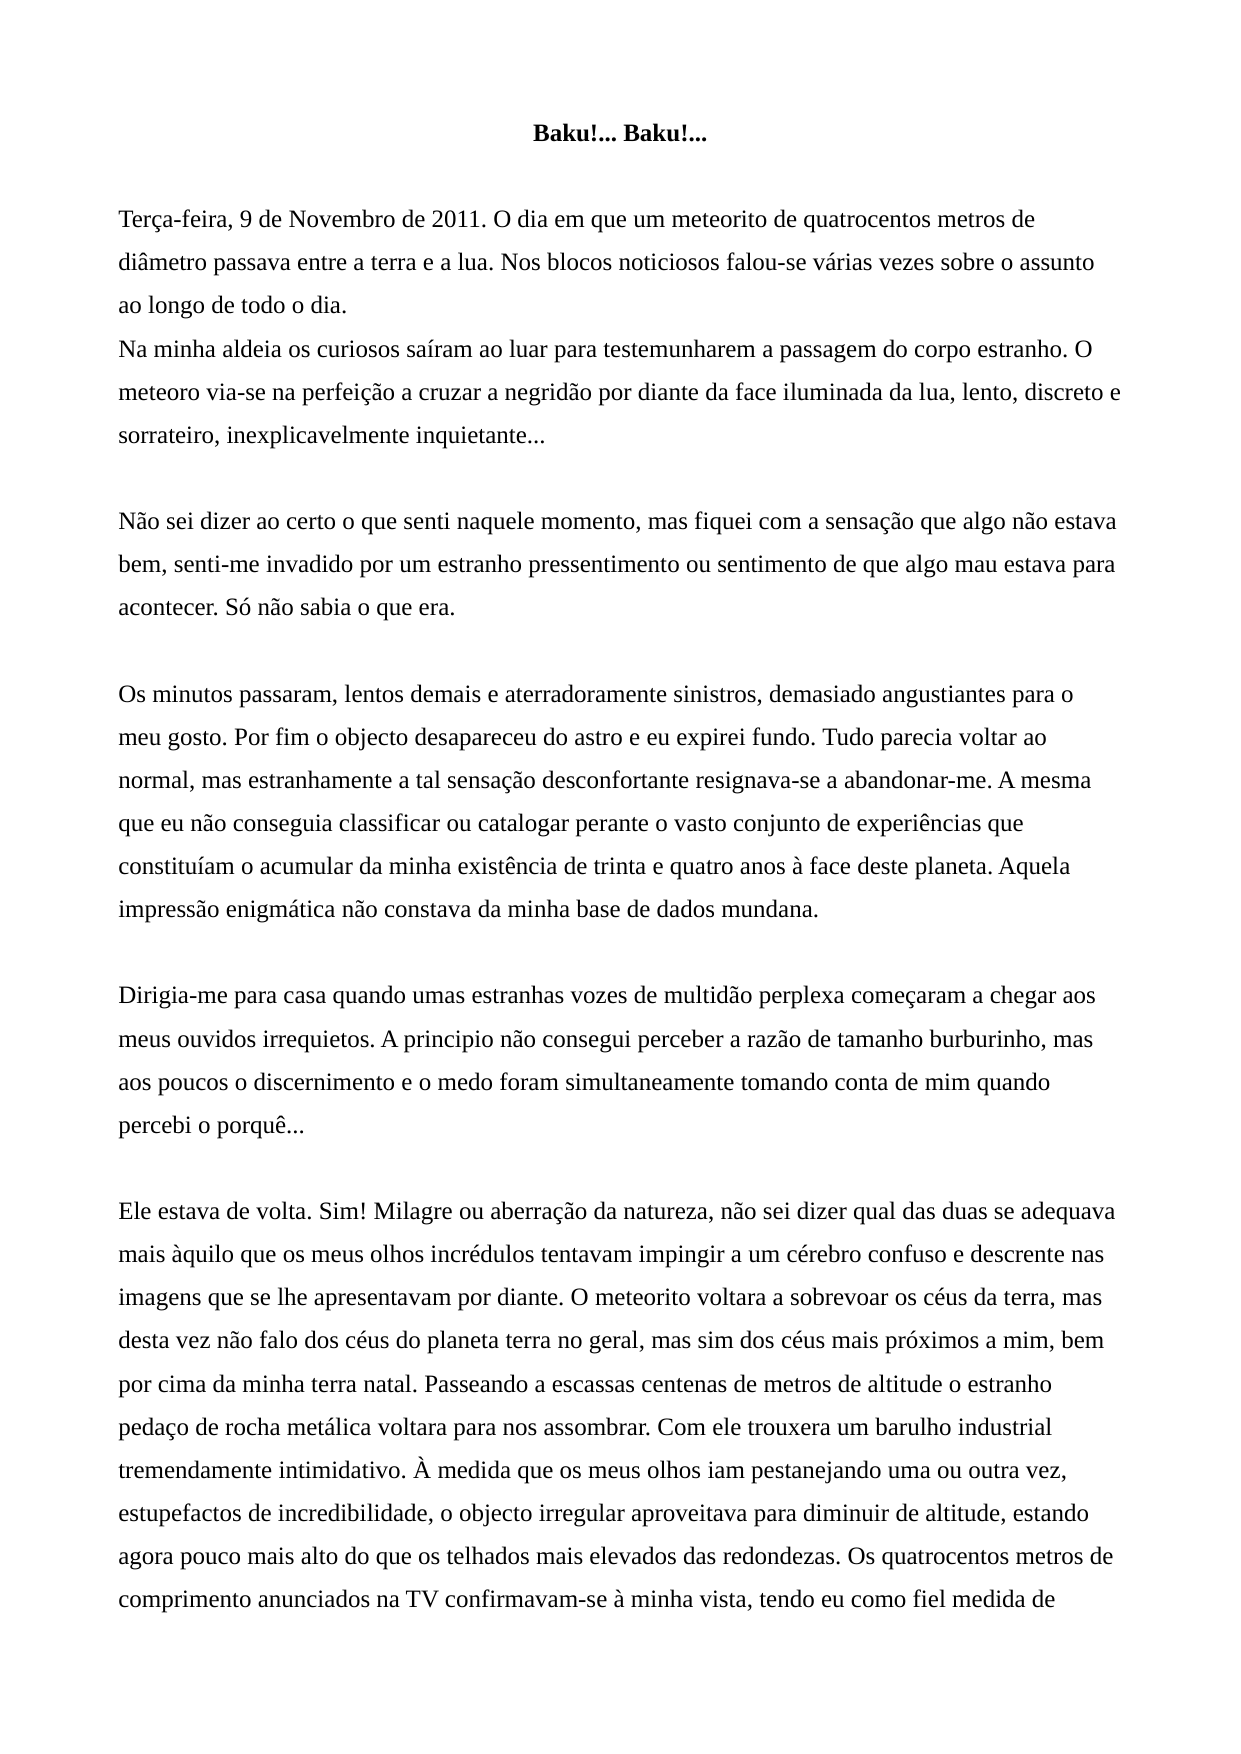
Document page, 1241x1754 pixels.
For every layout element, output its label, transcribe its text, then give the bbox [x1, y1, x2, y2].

text Na minha aldeia os curiosos saíram ao luar para testemunharem a passagem do corpo estranho. O meteoro via-se na perfeição a cruzar a negridão por diante da face iluminada da lua, lento, discreto e sorrateiro, inexplicavelmente inquietante... [118, 334, 1122, 449]
text Os minutos passaram, lentos demais e aterradoramente sinistros, demasiado angustiantes para o meu gosto. Por fim o objecto desapareceu do astro e eu expirei fundo. Tudo parecia voltar ao normal, mas estranhamente a tal sensação desconfortante resignava-se a abandonar-me. A mesma que eu não conseguia classificar ou catalogar perante o vasto conjunto de experiências que constituíam o acumular da minha existência de trinta e quatro anos à face deste planeta. Aquela impressão enigmática não constava da minha base de dados mundana. [118, 679, 1122, 923]
text Baku!... Baku!... [118, 118, 1122, 147]
text Não sei dizer ao certo o que senti naquele momento, mas fiquei com a sensação que algo não estava bem, senti-me invadido por um estranho pressentimento ou sentimento de que algo mau estava para acontecer. Só não sabia o que era. [118, 506, 1122, 621]
text Ele estava de volta. Sim! Milagre ou aberração da natureza, não sei dizer qual das duas se adequava mais àquilo que os meus olhos incrédulos tentavam impingir a um cérebro confuso e descrente nas imagens que se lhe apresentavam por diante. O meteorito voltara a sobrevoar os céus da terra, mas desta vez não falo dos céus do planeta terra no geral, mas sim dos céus mais próximos a mim, bem por cima da minha terra natal. Passeando a escassas centenas de metros de altitude o estranho pedaço de rocha metálica voltara para nos assombrar. Com ele trouxera um barulho industrial tremendamente intimidativo. À medida que os meus olhos iam pestanejando uma ou outra vez, estupefactos de incredibilidade, o objecto irregular aproveitava para diminuir de altitude, estando agora pouco mais alto do que os telhados mais elevados das redondezas. Os quatrocentos metros de comprimento anunciados na TV confirmavam-se à minha vista, tendo eu como fiel medida de [118, 1196, 1122, 1613]
text Terça-feira, 9 de Novembro de 2011. O dia em que um meteorito de quatrocentos metros de diâmetro passava entre a terra e a lua. Nos blocos noticiosos falou-se várias vezes sobre o assunto ao longo de todo o dia. [118, 204, 1122, 319]
text Dirigia-me para casa quando umas estranhas vozes de multidão perplexa começaram a chegar aos meus ouvidos irrequietos. A principio não consegui perceber a razão de tamanho burburinho, mas aos poucos o discernimento e o medo foram simultaneamente tomando conta de mim quando percebi o porquê... [118, 981, 1122, 1139]
